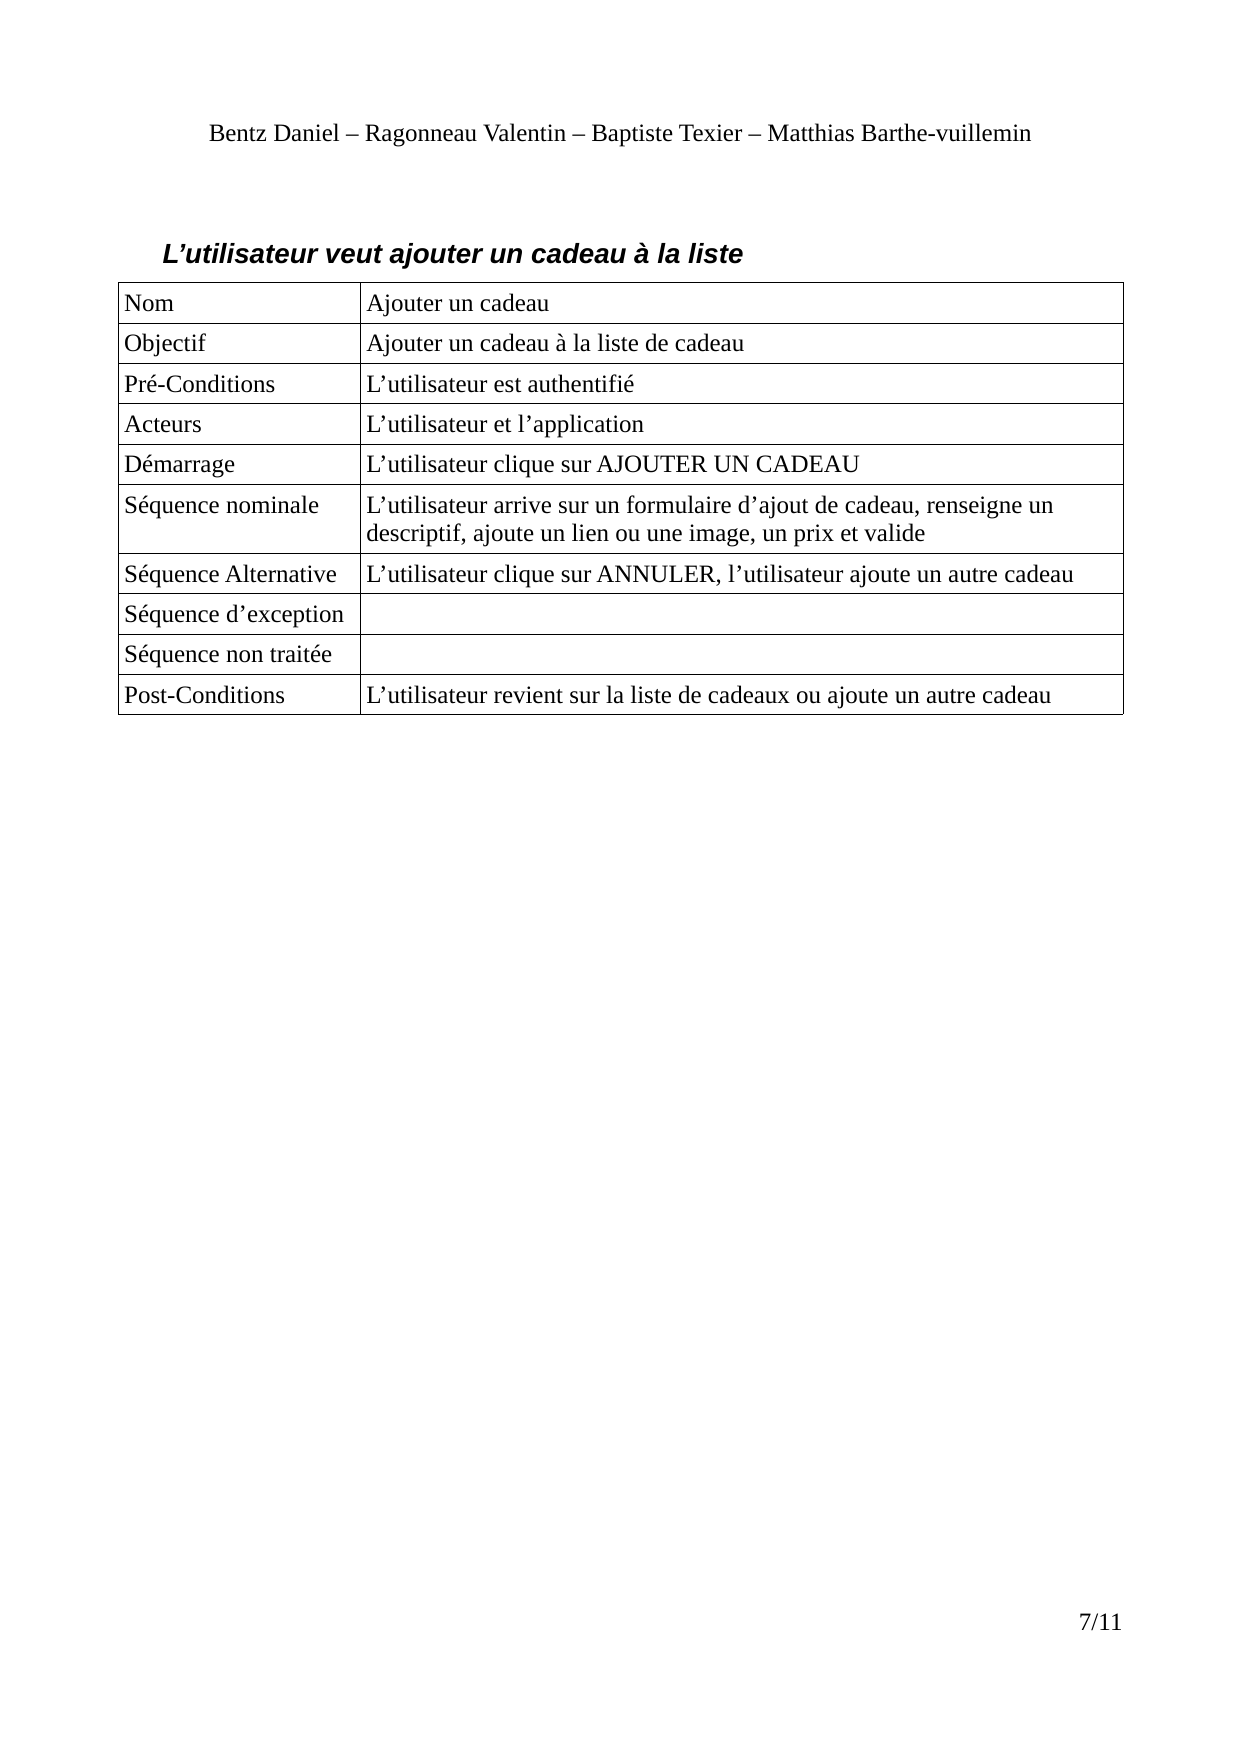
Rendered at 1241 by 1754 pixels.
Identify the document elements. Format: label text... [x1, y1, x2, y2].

table_cell Démarrage [119, 445, 360, 484]
table_cell Ajouter un cadeau à la liste de cadeau [361, 324, 1123, 363]
table_cell L’utilisateur clique sur AJOUTER UN CADEAU [361, 445, 1123, 484]
subtitle L’utilisateur veut ajouter un cadeau à la liste [162, 238, 1122, 270]
table_cell L’utilisateur est authentifié [361, 364, 1123, 403]
table_cell Acteurs [119, 404, 360, 443]
table_cell Séquence non traitée [119, 635, 360, 674]
table_cell Séquence Alternative [119, 554, 360, 593]
table_header Nom [119, 283, 360, 323]
table_cell L’utilisateur arrive sur un formulaire d’ajout de cadeau, renseigne un descriptif, ajoute un lien ou une image, un prix et valide [361, 485, 1123, 553]
table_cell Post-Conditions [119, 675, 360, 714]
table_cell Séquence d’exception [119, 594, 360, 633]
table_cell [361, 594, 1123, 633]
table_cell L’utilisateur clique sur ANNULER, l’utilisateur ajoute un autre cadeau [361, 554, 1123, 593]
table_cell Pré-Conditions [119, 364, 360, 403]
table_cell [361, 635, 1123, 674]
table_cell Séquence nominale [119, 485, 360, 553]
table_header Ajouter un cadeau [361, 283, 1123, 323]
table_cell L’utilisateur revient sur la liste de cadeaux ou ajoute un autre cadeau [361, 675, 1123, 714]
table_cell Objectif [119, 324, 360, 363]
table_cell L’utilisateur et l’application [361, 404, 1123, 443]
